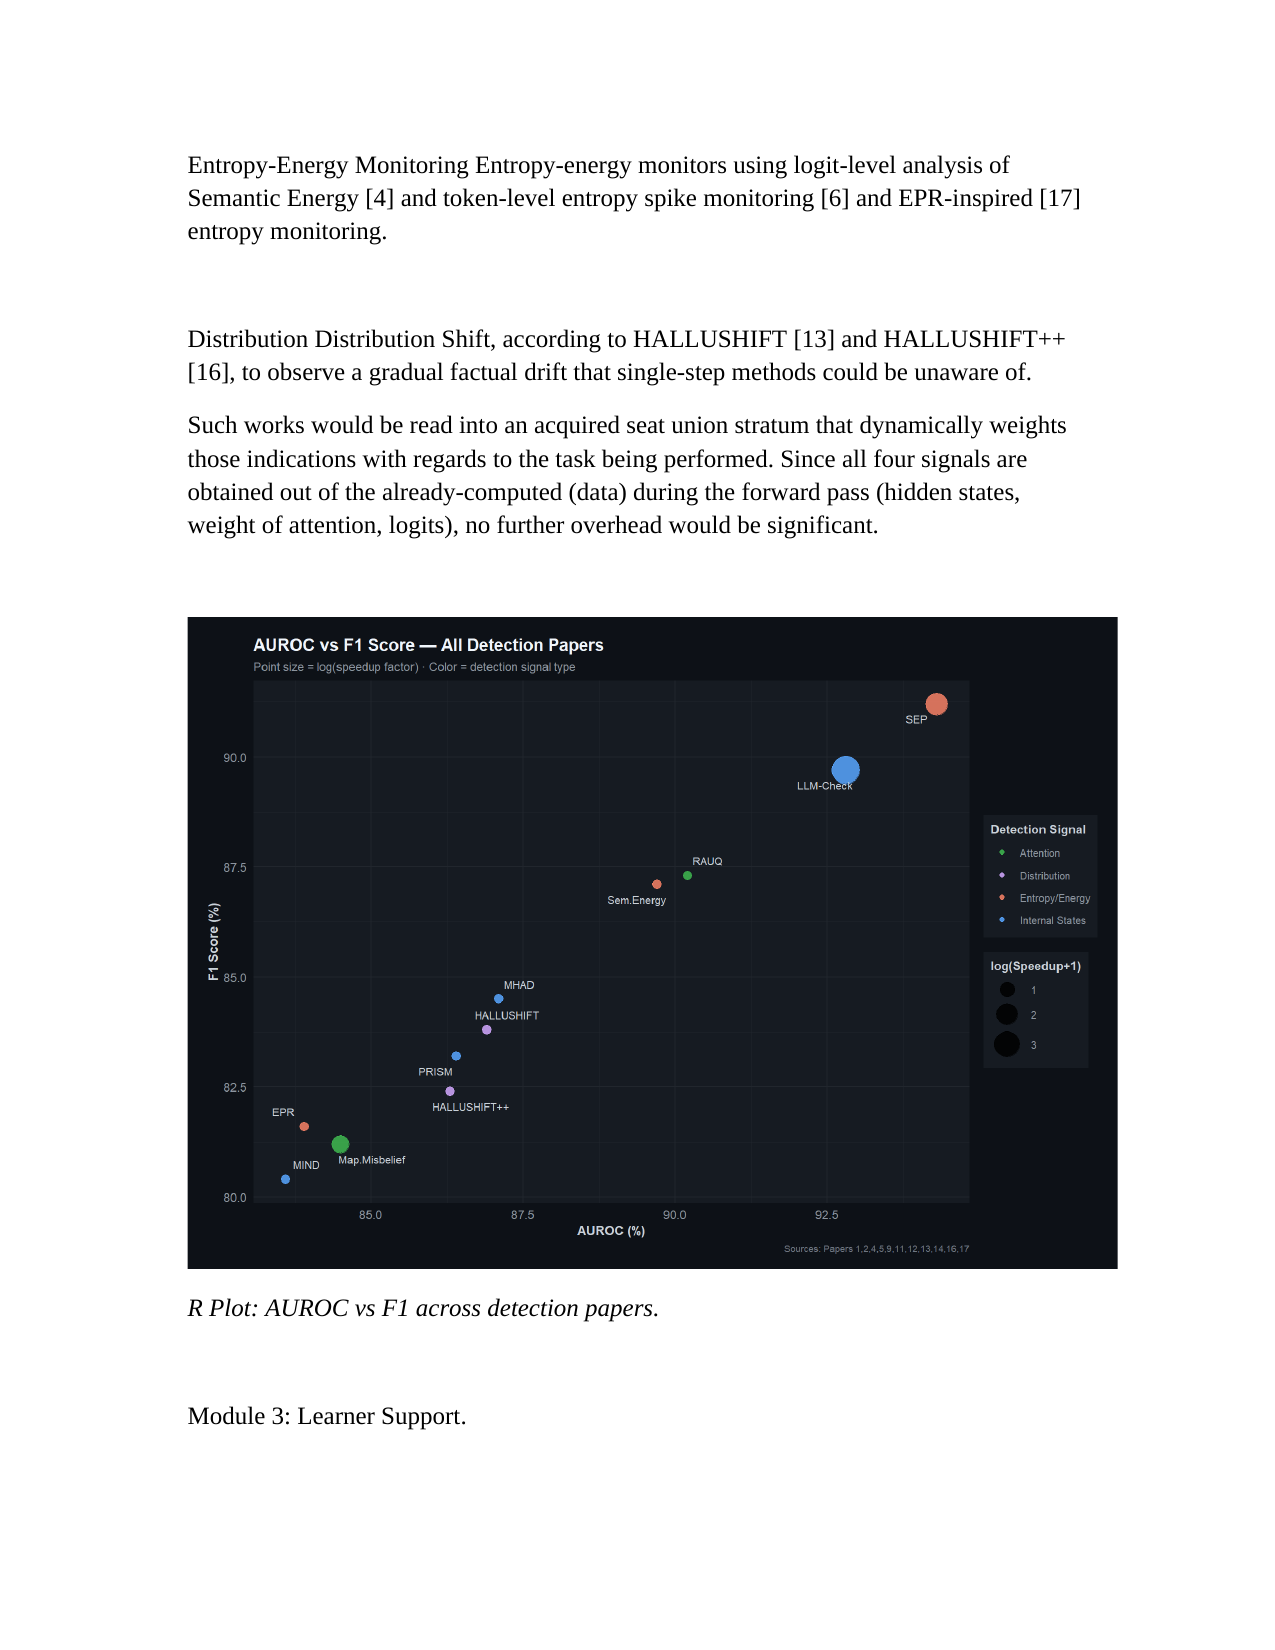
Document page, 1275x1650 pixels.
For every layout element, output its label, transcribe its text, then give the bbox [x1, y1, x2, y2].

text Such works would be read into an acquired seat union stratum that dynamically weights those indications with regards to the task being performed. Since all four signals are obtained out of the already-computed (data) during the forward pass (hidden states, weight of attention, logits), no further overhead would be significant. [187, 411, 1087, 538]
text R Plot: AUROC vs F1 across detection papers. [187, 1293, 1087, 1322]
text Distribution Distribution Shift, according to HALLUSHIFT [13] and HALLUSHIFT++ [16], to observe a gradual factual drift that single-step methods could be unaware of. [187, 324, 1087, 386]
text Module 3: Learner Support. [187, 1401, 1087, 1430]
text Entropy-Energy Monitoring Entropy-energy monitors using logit-level analysis of Semantic Energy [4] and token-level entropy spike monitoring [6] and EPR-inspired [17] entropy monitoring. [187, 150, 1087, 245]
